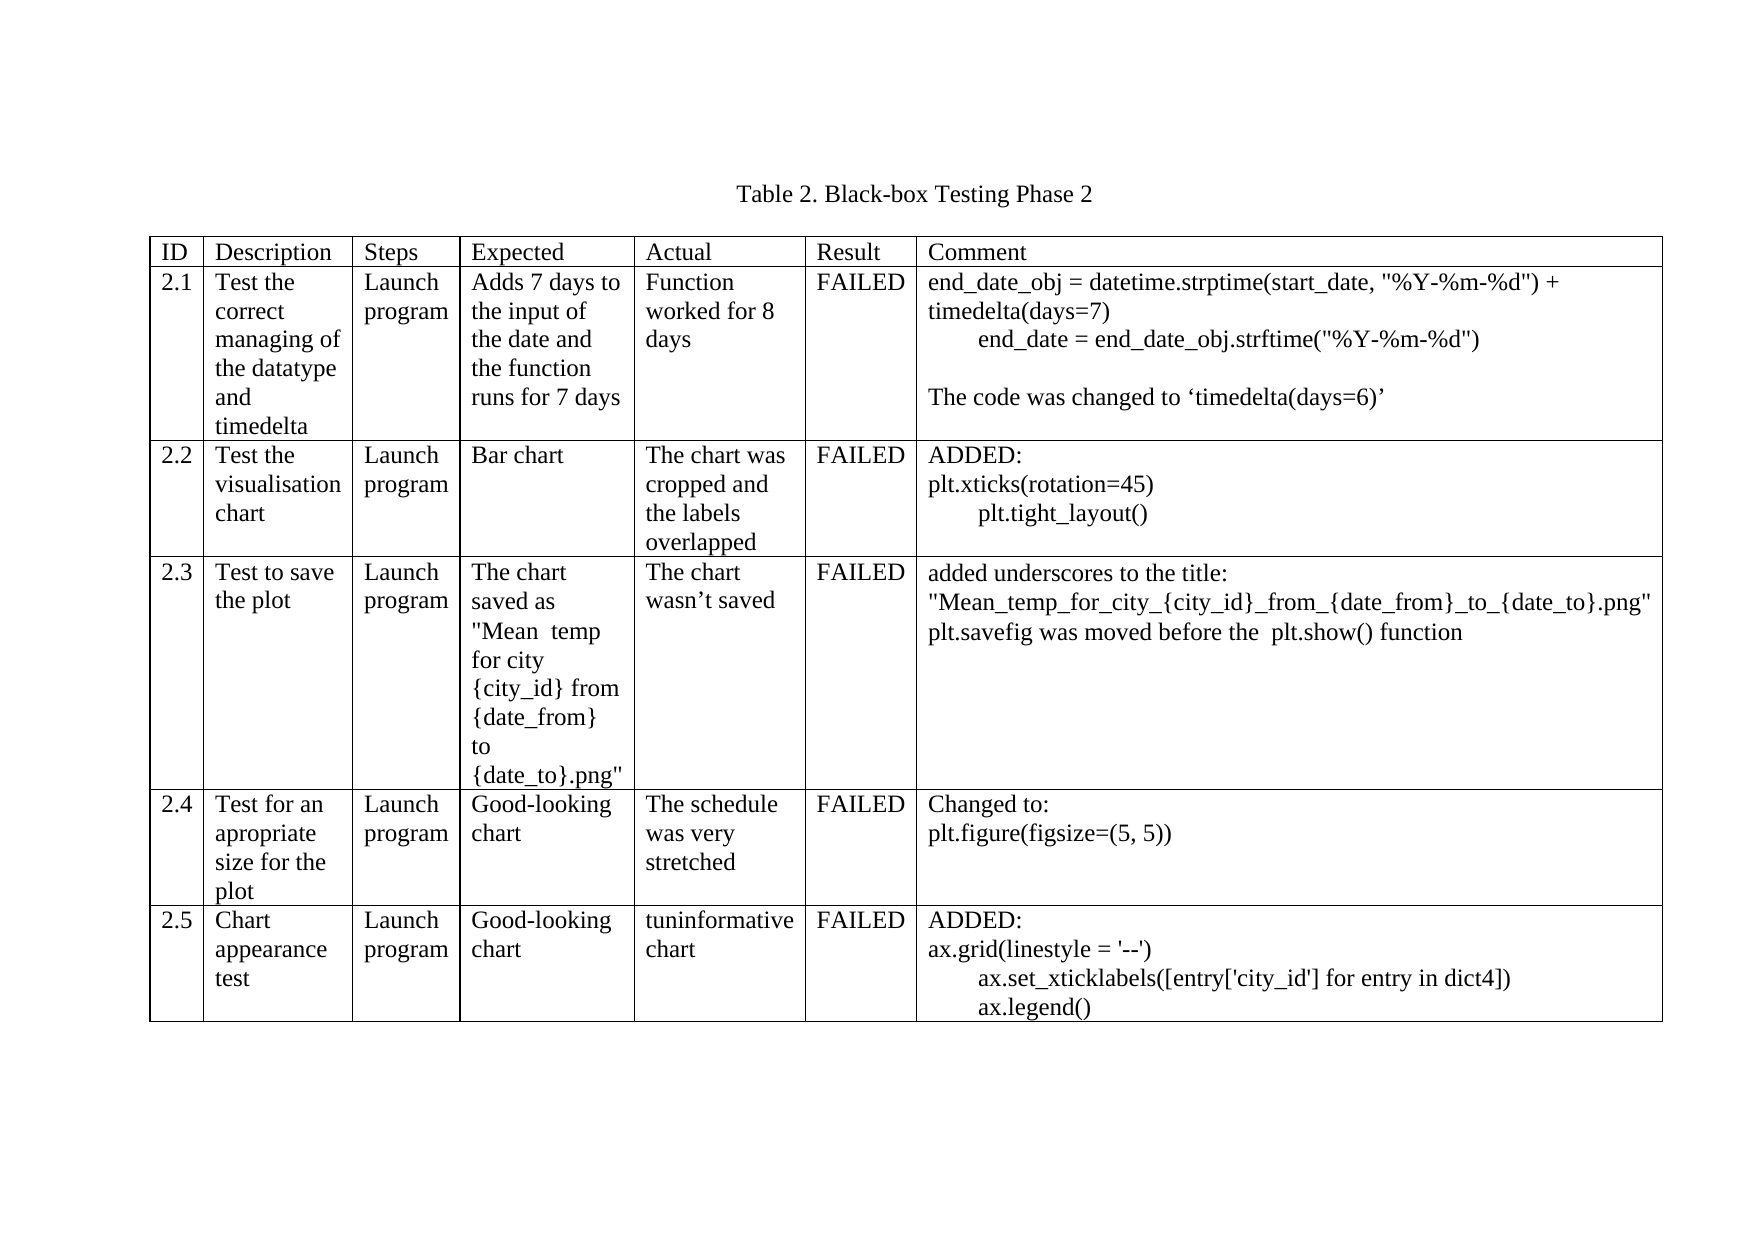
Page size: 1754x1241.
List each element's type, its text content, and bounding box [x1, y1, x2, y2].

table_cell FAILED [806, 906, 916, 1021]
text Table 2. Black-box Testing Phase 2 [150, 179, 1604, 207]
table_cell added underscores to the title: "Mean_temp_for_city_{city_id}_from_{date_from}_to_{date_to}.png" plt.savefig was moved before the plt.show() function [917, 557, 1662, 788]
table_cell Function worked for 8 days [635, 267, 805, 439]
table_cell Launch program [353, 790, 459, 904]
table_cell FAILED [806, 441, 916, 556]
table_cell Good-looking chart [461, 906, 634, 1021]
table_cell Test to save the plot [204, 557, 352, 788]
table_cell Test the visualisation chart [204, 441, 352, 556]
table_cell Bar chart [461, 441, 634, 556]
table_header Comment [917, 237, 1662, 266]
table_cell The chart wasn’t saved [635, 557, 805, 788]
table_cell 2.4 [151, 790, 203, 904]
table_header Result [806, 237, 916, 266]
table_cell The chart was cropped and the labels overlapped [635, 441, 805, 556]
table_cell Сhart appearance test [204, 906, 352, 1021]
table_cell end_date_obj = datetime.strptime(start_date, "%Y-%m-%d") + timedelta(days=7) end_date = end_date_obj.strftime("%Y-%m-%d") The code was changed to ‘timedelta(days=6)’ [917, 267, 1662, 439]
table_cell Good-looking chart [461, 790, 634, 904]
table_cell FAILED [806, 267, 916, 439]
table_header Steps [353, 237, 459, 266]
table_cell 2.5 [151, 906, 203, 1021]
table_cell 2.3 [151, 557, 203, 788]
table_cell FAILED [806, 790, 916, 904]
table_cell FAILED [806, 557, 916, 788]
table_cell Launch program [353, 441, 459, 556]
table_cell ADDED: ax.grid(linestyle = '--') ax.set_xticklabels([entry['city_id'] for entry in dict4]) ax.legend() [917, 906, 1662, 1021]
table_cell Test the correct managing of the datatype and timedelta [204, 267, 352, 439]
table_cell Test for an apropriate size for the plot [204, 790, 352, 904]
table_cell Adds 7 days to the input of the date and the function runs for 7 days [461, 267, 634, 439]
table_cell 2.1 [151, 267, 203, 439]
table_cell Changed to: plt.figure(figsize=(5, 5)) [917, 790, 1662, 904]
table_cell tuninformative chart [635, 906, 805, 1021]
table_cell 2.2 [151, 441, 203, 556]
table_cell The chart saved as "Mean temp for city {city_id} from {date_from} to {date_to}.png" [461, 557, 634, 788]
table_header ID [151, 237, 203, 266]
table_cell Launch program [353, 557, 459, 788]
table_cell ADDED: plt.xticks(rotation=45) plt.tight_layout() [917, 441, 1662, 556]
table_cell The schedule was very stretched [635, 790, 805, 904]
table_header Expected [461, 237, 634, 266]
table_cell Launch program [353, 906, 459, 1021]
table_header Actual [635, 237, 805, 266]
table_header Description [204, 237, 352, 266]
table_cell Launch program [353, 267, 459, 439]
